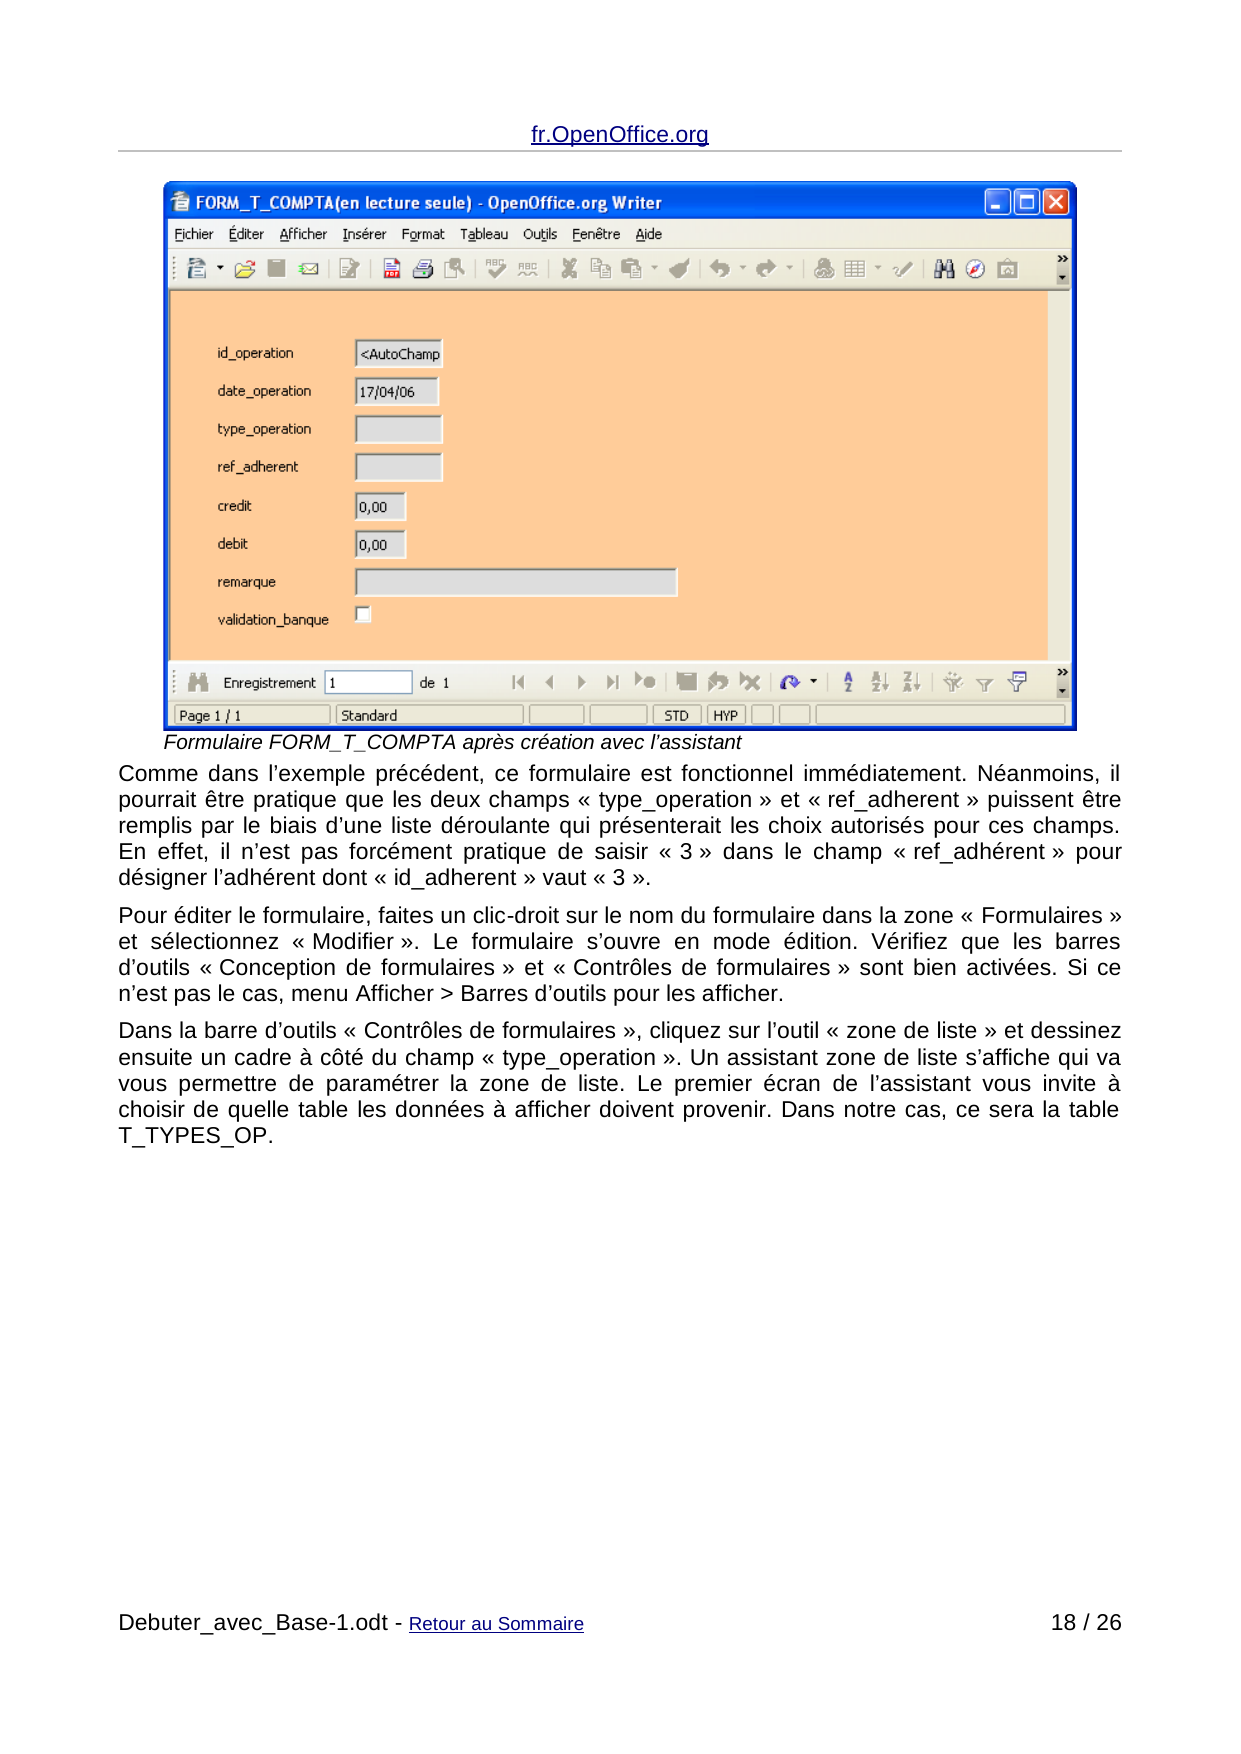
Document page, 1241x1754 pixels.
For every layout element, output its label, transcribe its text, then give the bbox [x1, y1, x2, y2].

text Pour éditer le formulaire, faites un clic‑droit sur le nom du formulaire dans la zone « Formulaires » et sélectionnez « Modifier ». Le formulaire s’ouvre en mode édition. Vérifiez que les barres d’outils « Conception de formulaires » et « Contrôles de formulaires » sont bien activées. Si ce n’est pas le cas, menu Afficher > Barres d’outils pour les afficher. [118, 902, 1122, 1006]
text Dans la barre d’outils « Contrôles de formulaires », cliquez sur l’outil « zone de liste » et dessinez ensuite un cadre à côté du champ « type_operation ». Un assistant zone de liste s’affiche qui va vous permettre de paramétrer la zone de liste. Le premier écran de l’assistant vous invite à choisir de quelle table les données à afficher doivent provenir. Dans notre cas, ce sera la table T_TYPES_OP. [118, 1018, 1122, 1148]
text Formulaire FORM_T_COMPTA après création avec l’assistant [163, 731, 1077, 754]
picture [163, 181, 1077, 731]
text Comme dans l’exemple précédent, ce formulaire est fonctionnel immédiatement. Néanmoins, il pourrait être pratique que les deux champs « type_operation » et « ref_adherent » puissent être remplis par le biais d’une liste déroulante qui présenterait les choix autorisés pour ces champs. En effet, il n’est pas forcément pratique de saisir « 3 » dans le champ « ref_adhérent » pour désigner l’adhérent dont « id_adherent » vaut « 3 ». [118, 182, 1122, 890]
